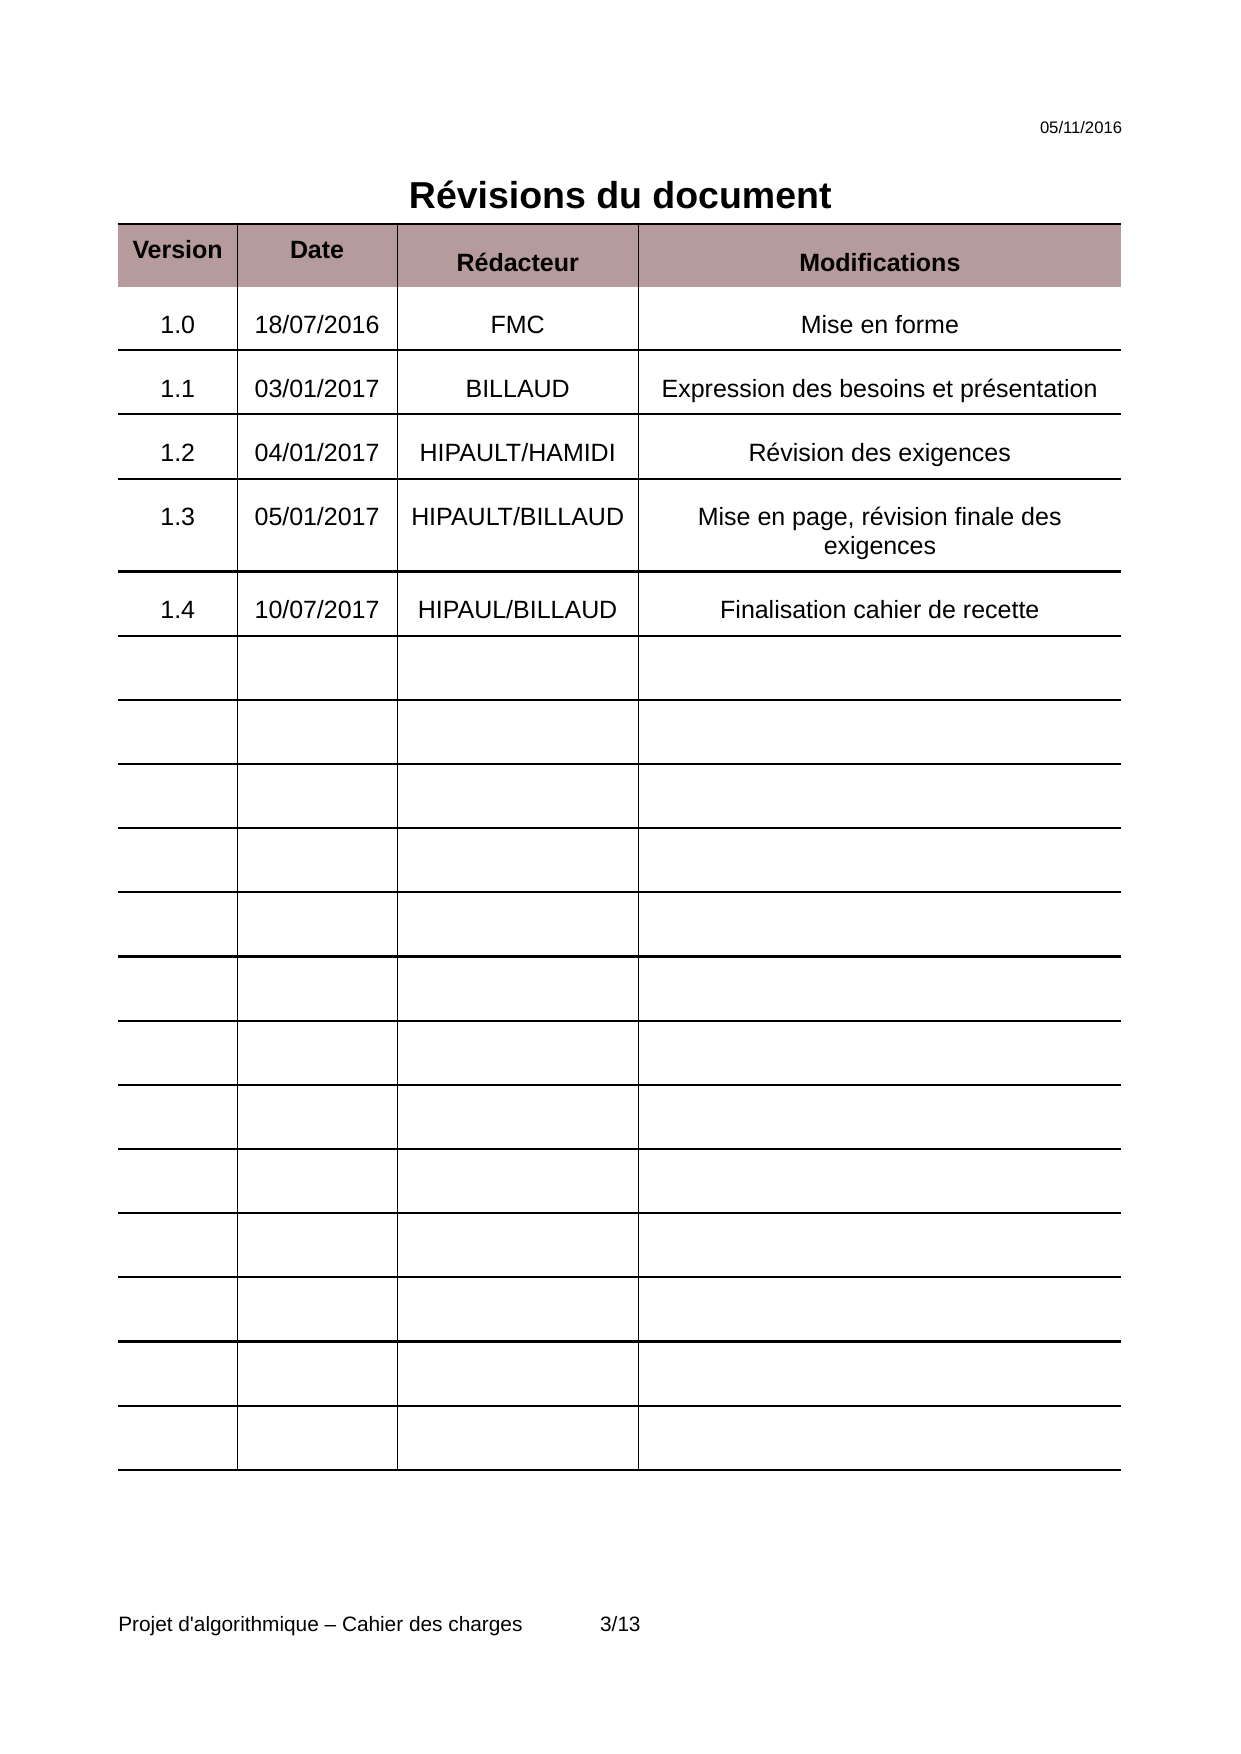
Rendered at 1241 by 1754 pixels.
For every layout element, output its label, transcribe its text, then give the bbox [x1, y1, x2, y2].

table_cell [118, 1343, 237, 1404]
table_cell 10/07/2017 [238, 573, 397, 634]
table_cell HIPAULT/HAMIDI [398, 415, 638, 477]
table_cell 05/01/2017 [238, 480, 397, 570]
table_cell Mise en page, révision finale des exigences [639, 480, 1121, 570]
table_cell [639, 893, 1121, 955]
table_cell [118, 701, 237, 763]
table_cell [118, 1086, 237, 1148]
table_cell [238, 1086, 397, 1148]
table_cell [639, 1214, 1121, 1276]
table_cell [639, 958, 1121, 1019]
table_cell [118, 829, 237, 891]
table_cell [398, 1086, 638, 1148]
table_cell [398, 958, 638, 1019]
table_header Rédacteur [398, 225, 638, 287]
table_cell [398, 1343, 638, 1404]
table_cell [238, 765, 397, 827]
table_cell [238, 1407, 397, 1469]
table_cell [398, 1407, 638, 1469]
table_cell [398, 1150, 638, 1212]
table_cell [118, 1150, 237, 1212]
table_cell [118, 765, 237, 827]
table_cell [398, 701, 638, 763]
table_cell [118, 958, 237, 1019]
table_cell Révision des exigences [639, 415, 1121, 477]
table_cell Expression des besoins et présentation [639, 351, 1121, 413]
table_cell [118, 1214, 237, 1276]
table_cell 1.0 [118, 287, 237, 349]
table_cell 03/01/2017 [238, 351, 397, 413]
table_cell 18/07/2016 [238, 287, 397, 349]
table_cell [639, 829, 1121, 891]
table_cell HIPAUL/BILLAUD [398, 573, 638, 634]
table_cell [639, 1278, 1121, 1340]
table_cell [238, 893, 397, 955]
table_cell [238, 829, 397, 891]
table_cell Mise en forme [639, 287, 1121, 349]
table_cell 1.3 [118, 480, 237, 570]
table_cell [398, 893, 638, 955]
table_cell [639, 1407, 1121, 1469]
table_cell [639, 701, 1121, 763]
table_cell [398, 1022, 638, 1084]
table_cell [639, 1022, 1121, 1084]
table_cell [118, 893, 237, 955]
table_header Modifications [639, 225, 1121, 287]
table_cell [398, 829, 638, 891]
table_cell [639, 637, 1121, 699]
table_cell [238, 958, 397, 1019]
table_cell [238, 701, 397, 763]
table_cell [238, 1343, 397, 1404]
table_cell [118, 1278, 237, 1340]
table_header Date [238, 225, 397, 287]
table_header Version [118, 225, 237, 287]
table_cell 1.1 [118, 351, 237, 413]
table_cell 1.4 [118, 573, 237, 634]
table_cell [639, 1086, 1121, 1148]
table_cell 04/01/2017 [238, 415, 397, 477]
table_cell [398, 765, 638, 827]
table_cell [639, 1150, 1121, 1212]
table_cell [398, 637, 638, 699]
table_cell FMC [398, 287, 638, 349]
text Révisions du document [118, 173, 1122, 216]
table_cell [118, 1022, 237, 1084]
table_cell [639, 1343, 1121, 1404]
table_cell [398, 1278, 638, 1340]
table_cell 1.2 [118, 415, 237, 477]
table_cell Finalisation cahier de recette [639, 573, 1121, 634]
table_cell [118, 1407, 237, 1469]
table_cell [398, 1214, 638, 1276]
table_cell BILLAUD [398, 351, 638, 413]
table_cell [238, 1022, 397, 1084]
table_cell [238, 1278, 397, 1340]
table_cell HIPAULT/BILLAUD [398, 480, 638, 570]
table_cell [238, 1214, 397, 1276]
table_cell [238, 1150, 397, 1212]
table_cell [639, 765, 1121, 827]
table_cell [238, 637, 397, 699]
table_cell [118, 637, 237, 699]
